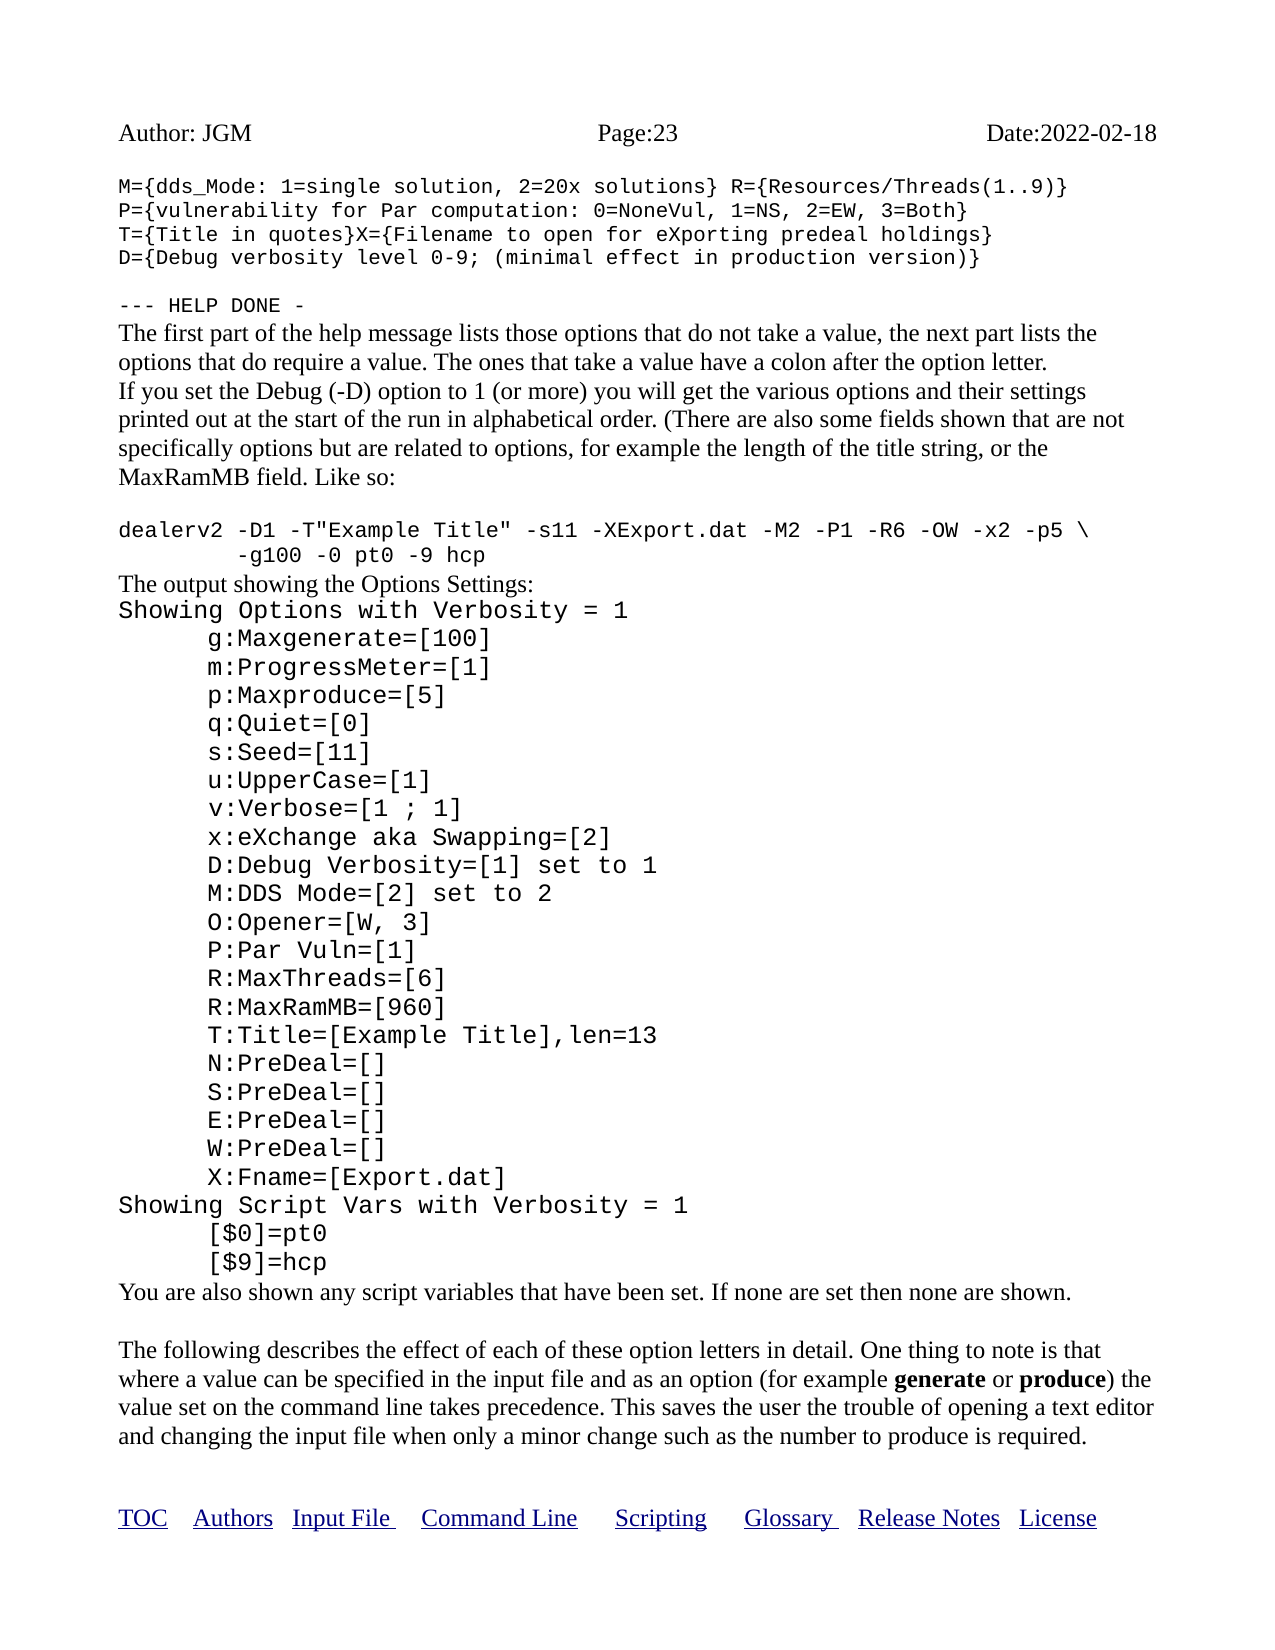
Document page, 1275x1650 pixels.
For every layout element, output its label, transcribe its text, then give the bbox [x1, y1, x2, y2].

text D={Debug verbosity level 0-9; (minimal effect in production version)} [118, 247, 1157, 271]
text x:eXchange aka Swapping=[2] [118, 824, 1157, 852]
text -g100 -0 pt0 -9 hcp [118, 544, 1157, 569]
text You are also shown any script variables that have been set. If none are set then none are shown. [118, 1277, 1157, 1306]
text --- HELP DONE - [118, 294, 1157, 318]
text R:MaxThreads=[6] [118, 966, 1157, 994]
text [$0]=pt0 [118, 1221, 1157, 1249]
text m:ProgressMeter=[1] [118, 654, 1157, 682]
text The first part of the help message lists those options that do not take a value, the next part lists the options that do require a value. The ones that take a value have a colon after the option letter. [118, 318, 1157, 376]
text E:PreDeal=[] [118, 1107, 1157, 1136]
text dealerv2 -D1 -T"Example Title" -s11 -XExport.dat -M2 -P1 -R6 -OW -x2 -p5 \ [118, 519, 1157, 544]
text g:Maxgenerate=[100] [118, 626, 1157, 654]
text Showing Script Vars with Verbosity = 1 [118, 1192, 1157, 1221]
text T={Title in quotes}X={Filename to open for eXporting predeal holdings} [118, 224, 1157, 247]
text q:Quiet=[0] [118, 711, 1157, 739]
text D:Debug Verbosity=[1] set to 1 [118, 852, 1157, 881]
text P:Par Vuln=[1] [118, 937, 1157, 966]
text M:DDS Mode=[2] set to 2 [118, 881, 1157, 909]
text [$9]=hcp [118, 1249, 1157, 1277]
text P={vulnerability for Par computation: 0=NoneVul, 1=NS, 2=EW, 3=Both} [118, 200, 1157, 224]
text s:Seed=[11] [118, 739, 1157, 767]
text M={dds_Mode: 1=single solution, 2=20x solutions} R={Resources/Threads(1..9)} [118, 176, 1157, 200]
text N:PreDeal=[] [118, 1051, 1157, 1079]
text u:UpperCase=[1] [118, 767, 1157, 796]
text X:Fname=[Export.dat] [118, 1164, 1157, 1192]
text v:Verbose=[1 ; 1] [118, 796, 1157, 824]
text R:MaxRamMB=[960] [118, 994, 1157, 1022]
text T:Title=[Example Title],len=13 [118, 1022, 1157, 1051]
text If you set the Debug (-D) option to 1 (or more) you will get the various options and their settings printed out at the start of the run in alphabetical order. (There are also some fields shown that are not specifically options but are related to options, for example the length of the title string, or the MaxRamMB field. Like so: [118, 376, 1157, 491]
text S:PreDeal=[] [118, 1079, 1157, 1107]
text p:Maxproduce=[5] [118, 682, 1157, 711]
text W:PreDeal=[] [118, 1136, 1157, 1164]
text The output showing the Options Settings: [118, 569, 1157, 597]
text O:Opener=[W, 3] [118, 909, 1157, 937]
text The following describes the effect of each of these option letters in detail. One thing to note is that where a value can be specified in the input file and as an option (for example generate or produce) the value set on the command line takes precedence. This saves the user the trouble of opening a text editor and changing the input file when only a minor change such as the number to produce is required. [118, 1335, 1157, 1450]
text Showing Options with Verbosity = 1 [118, 597, 1157, 626]
